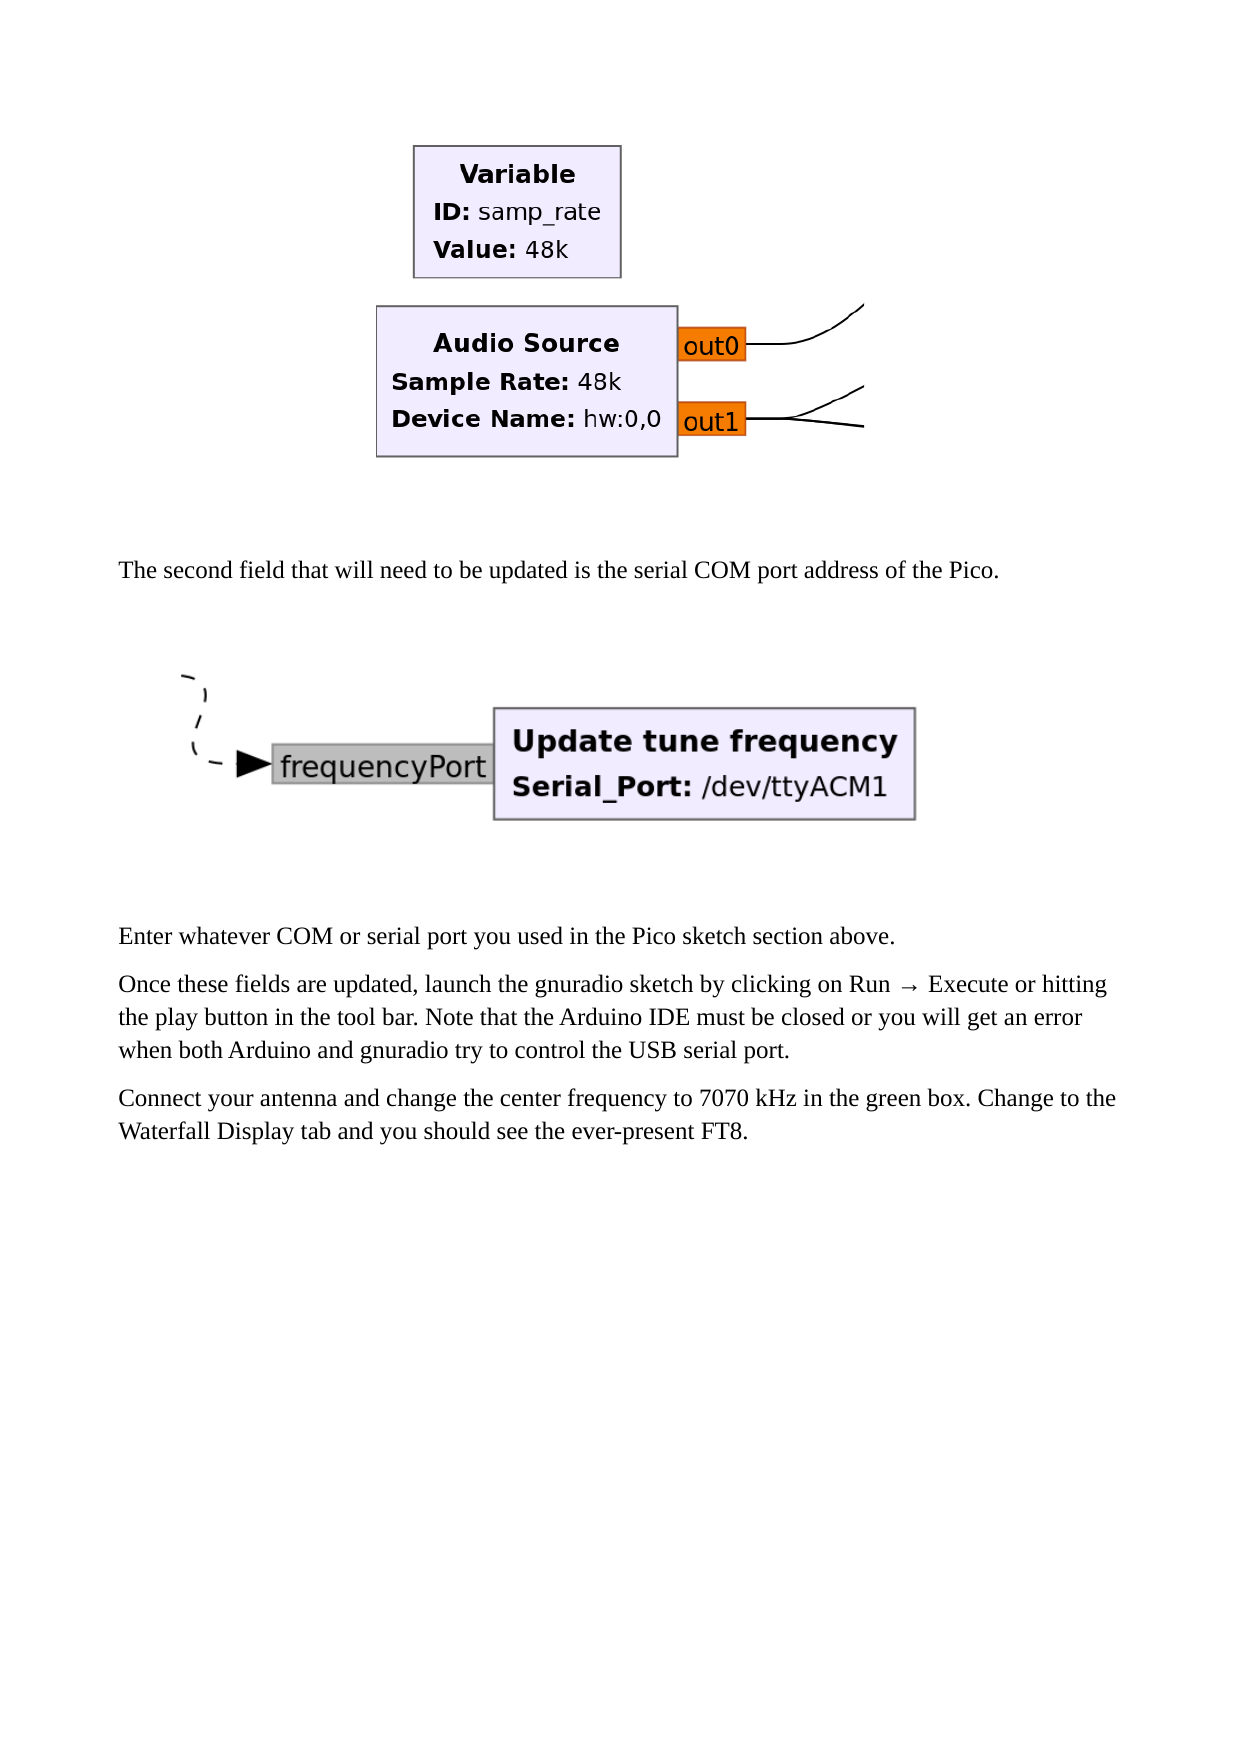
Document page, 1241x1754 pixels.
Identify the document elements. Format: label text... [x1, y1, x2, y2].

picture [376, 138, 865, 504]
text The second field that will need to be updated is the serial COM port address of the Pico. [118, 555, 1122, 584]
picture [179, 602, 999, 870]
text Connect your antenna and change the center frequency to 7070 kHz in the green box. Change to the Waterfall Display tab and you should see the ever-present FT8. [118, 1083, 1122, 1144]
text Enter whatever COM or serial port you used in the Pico sketch section above. [118, 921, 1122, 950]
text Once these fields are updated, launch the gnuradio sketch by clicking on Run → Execute or hitting the play button in the tool bar. Note that the Arduino IDE must be closed or you will get an error when both Arduino and gnuradio try to control the USB serial port. [118, 969, 1122, 1064]
